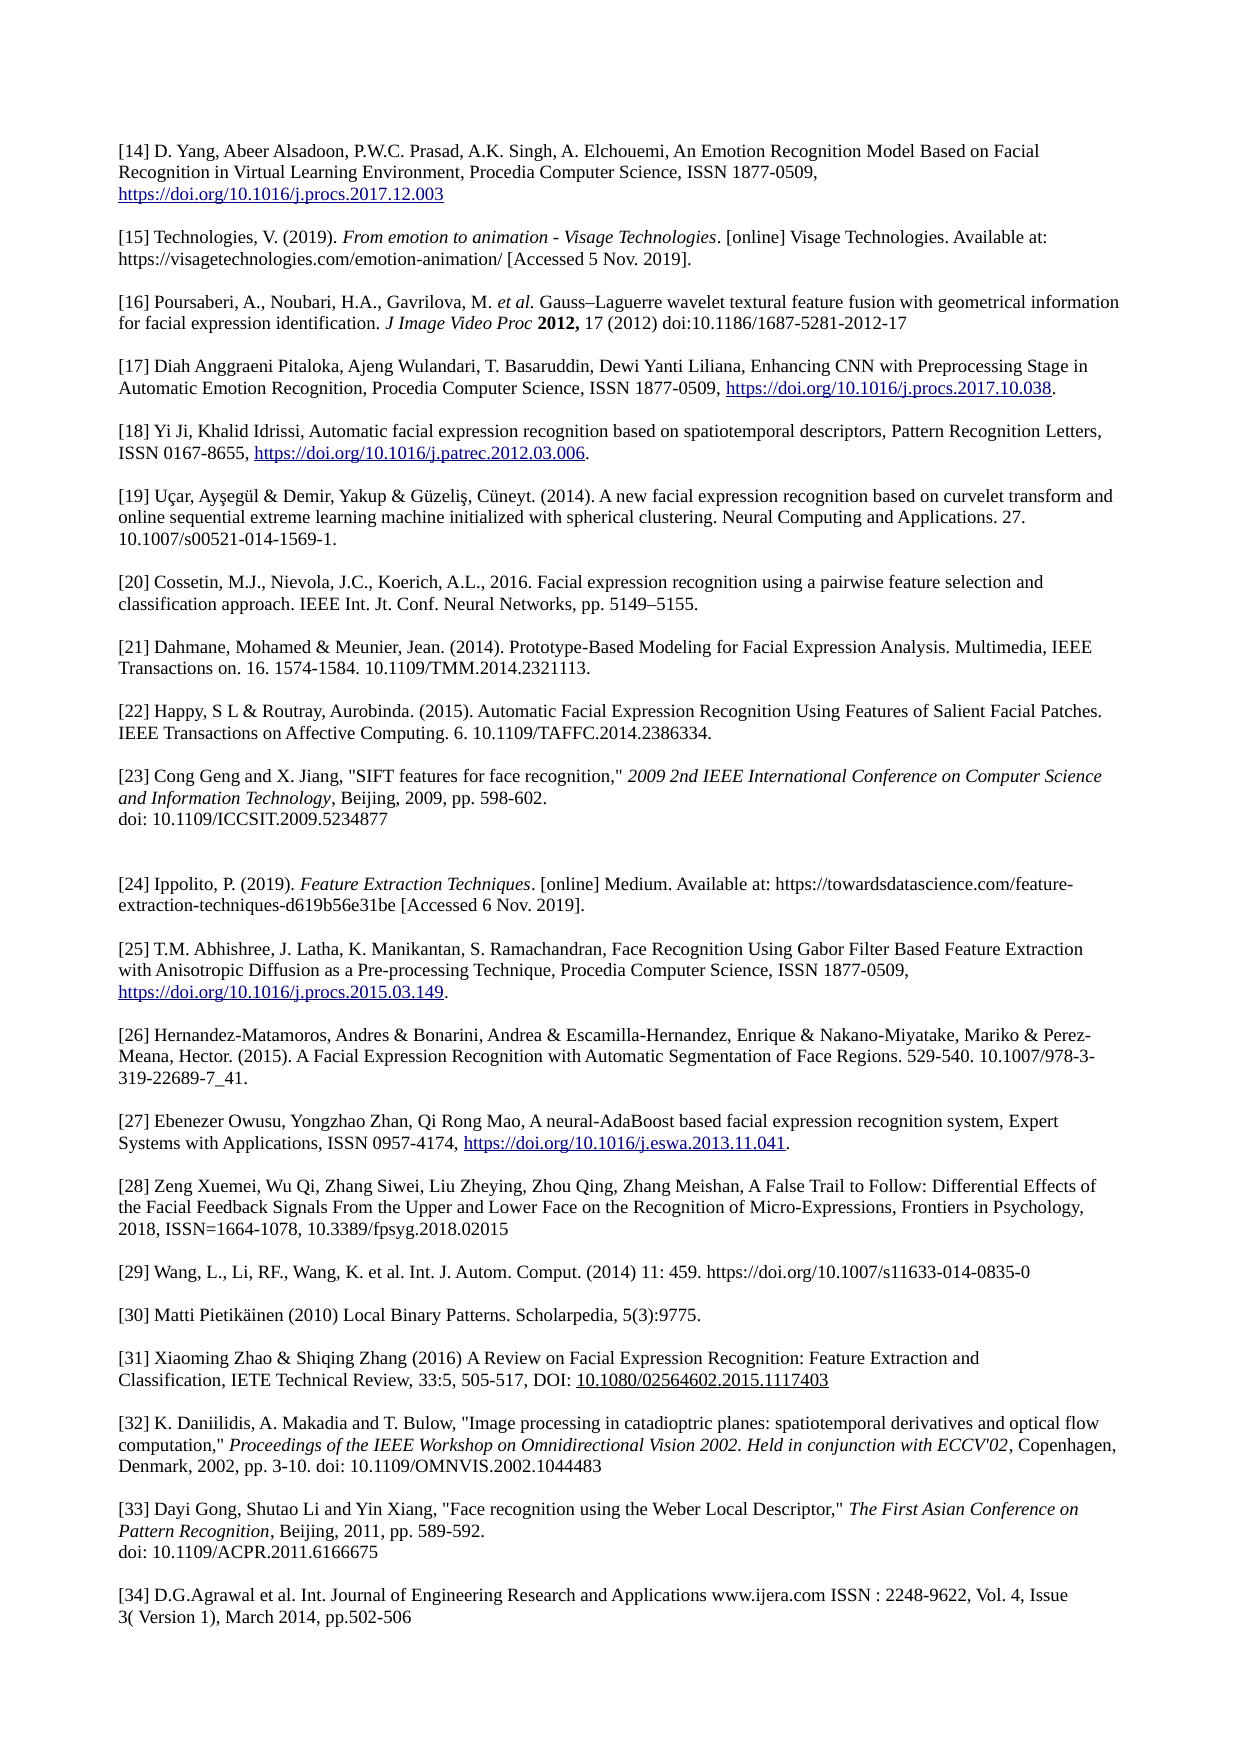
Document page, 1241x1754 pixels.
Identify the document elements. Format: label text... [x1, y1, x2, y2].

text [28] Zeng Xuemei, Wu Qi, Zhang Siwei, Liu Zheying, Zhou Qing, Zhang Meishan, A False Trail to Follow: Differential Effects of the Facial Feedback Signals From the Upper and Lower Face on the Recognition of Micro-Expressions, Frontiers in Psychology, 2018, ISSN=1664-1078, 10.3389/fpsyg.2018.02015 [118, 1175, 1122, 1239]
text [27] Ebenezer Owusu, Yongzhao Zhan, Qi Rong Mao, A neural-AdaBoost based facial expression recognition system, Expert Systems with Applications, ISSN 0957-4174, https://doi.org/10.1016/j.eswa.2013.11.041. [118, 1110, 1122, 1153]
text [31] Xiaoming Zhao & Shiqing Zhang (2016) A Review on Facial Expression Recognition: Feature Extraction and Classification, IETE Technical Review, 33:5, 505-517, DOI: 10.1080/02564602.2015.1117403 [118, 1347, 1122, 1390]
text [16] Poursaberi, A., Noubari, H.A., Gavrilova, M. et al. Gauss–Laguerre wavelet textural feature fusion with geometrical information for facial expression identification. J Image Video Proc 2012, 17 (2012) doi:10.1186/1687-5281-2012-17 [118, 291, 1122, 334]
text [22] Happy, S L & Routray, Aurobinda. (2015). Automatic Facial Expression Recognition Using Features of Salient Facial Patches. IEEE Transactions on Affective Computing. 6. 10.1109/TAFFC.2014.2386334. [118, 700, 1122, 743]
text [26] Hernandez-Matamoros, Andres & Bonarini, Andrea & Escamilla-Hernandez, Enrique & Nakano-Miyatake, Mariko & Perez-Meana, Hector. (2015). A Facial Expression Recognition with Automatic Segmentation of Face Regions. 529-540. 10.1007/978-3-319-22689-7_41. [118, 1024, 1122, 1088]
text [21] Dahmane, Mohamed & Meunier, Jean. (2014). Prototype-Based Modeling for Facial Expression Analysis. Multimedia, IEEE Transactions on. 16. 1574-1584. 10.1109/TMM.2014.2321113. [118, 636, 1122, 679]
text [29] Wang, L., Li, RF., Wang, K. et al. Int. J. Autom. Comput. (2014) 11: 459. https://doi.org/10.1007/s11633-014-0835-0 [118, 1261, 1122, 1282]
text [19] Uçar, Ayşegül & Demir, Yakup & Güzeliş, Cüneyt. (2014). A new facial expression recognition based on curvelet transform and online sequential extreme learning machine initialized with spherical clustering. Neural Computing and Applications. 27. 10.1007/s00521-014-1569-1. [118, 485, 1122, 549]
text [33] Dayi Gong, Shutao Li and Yin Xiang, "Face recognition using the Weber Local Descriptor," The First Asian Conference on Pattern Recognition, Beijing, 2011, pp. 589-592. doi: 10.1109/ACPR.2011.6166675 [118, 1498, 1122, 1563]
text [34] D.G.Agrawal et al. Int. Journal of Engineering Research and Applications www.ijera.com ISSN : 2248-9622, Vol. 4, Issue 3( Version 1), March 2014, pp.502-506 [118, 1584, 1122, 1627]
text [20] Cossetin, M.J., Nievola, J.C., Koerich, A.L., 2016. Facial expression recognition using a pairwise feature selection and classification approach. IEEE Int. Jt. Conf. Neural Networks, pp. 5149–5155. [118, 571, 1122, 614]
text [17] Diah Anggraeni Pitaloka, Ajeng Wulandari, T. Basaruddin, Dewi Yanti Liliana, Enhancing CNN with Preprocessing Stage in Automatic Emotion Recognition, Procedia Computer Science, ISSN 1877-0509, https://doi.org/10.1016/j.procs.2017.10.038. [118, 355, 1122, 398]
text [25] T.M. Abhishree, J. Latha, K. Manikantan, S. Ramachandran, Face Recognition Using Gabor Filter Based Feature Extraction with Anisotropic Diffusion as a Pre-processing Technique, Procedia Computer Science, ISSN 1877-0509, https://doi.org/10.1016/j.procs.2015.03.149. [118, 937, 1122, 1002]
text [30] Matti Pietikäinen (2010) Local Binary Patterns. Scholarpedia, 5(3):9775. [118, 1304, 1122, 1326]
text [14] D. Yang, Abeer Alsadoon, P.W.C. Prasad, A.K. Singh, A. Elchouemi, An Emotion Recognition Model Based on Facial Recognition in Virtual Learning Environment, Procedia Computer Science, ISSN 1877-0509, https://doi.org/10.1016/j.procs.2017.12.003 [118, 140, 1122, 204]
text [24] Ippolito, P. (2019). Feature Extraction Techniques. [online] Medium. Available at: https://towardsdatascience.com/feature-extraction-techniques-d619b56e31be [Accessed 6 Nov. 2019]. [118, 873, 1122, 916]
text [23] Cong Geng and X. Jiang, "SIFT features for face recognition," 2009 2nd IEEE International Conference on Computer Science and Information Technology, Beijing, 2009, pp. 598-602. doi: 10.1109/ICCSIT.2009.5234877 [118, 765, 1122, 830]
text [18] Yi Ji, Khalid Idrissi, Automatic facial expression recognition based on spatiotemporal descriptors, Pattern Recognition Letters, [118, 420, 1122, 442]
text [32] K. Daniilidis, A. Makadia and T. Bulow, "Image processing in catadioptric planes: spatiotemporal derivatives and optical flow computation," Proceedings of the IEEE Workshop on Omnidirectional Vision 2002. Held in conjunction with ECCV'02, Copenhagen, Denmark, 2002, pp. 3-10. doi: 10.1109/OMNVIS.2002.1044483 [118, 1390, 1122, 1477]
text [15] Technologies, V. (2019). From emotion to animation - Visage Technologies. [online] Visage Technologies. Available at: https://visagetechnologies.com/emotion-animation/ [Accessed 5 Nov. 2019]. [118, 226, 1122, 269]
text ISSN 0167-8655, https://doi.org/10.1016/j.patrec.2012.03.006. [118, 442, 1122, 463]
